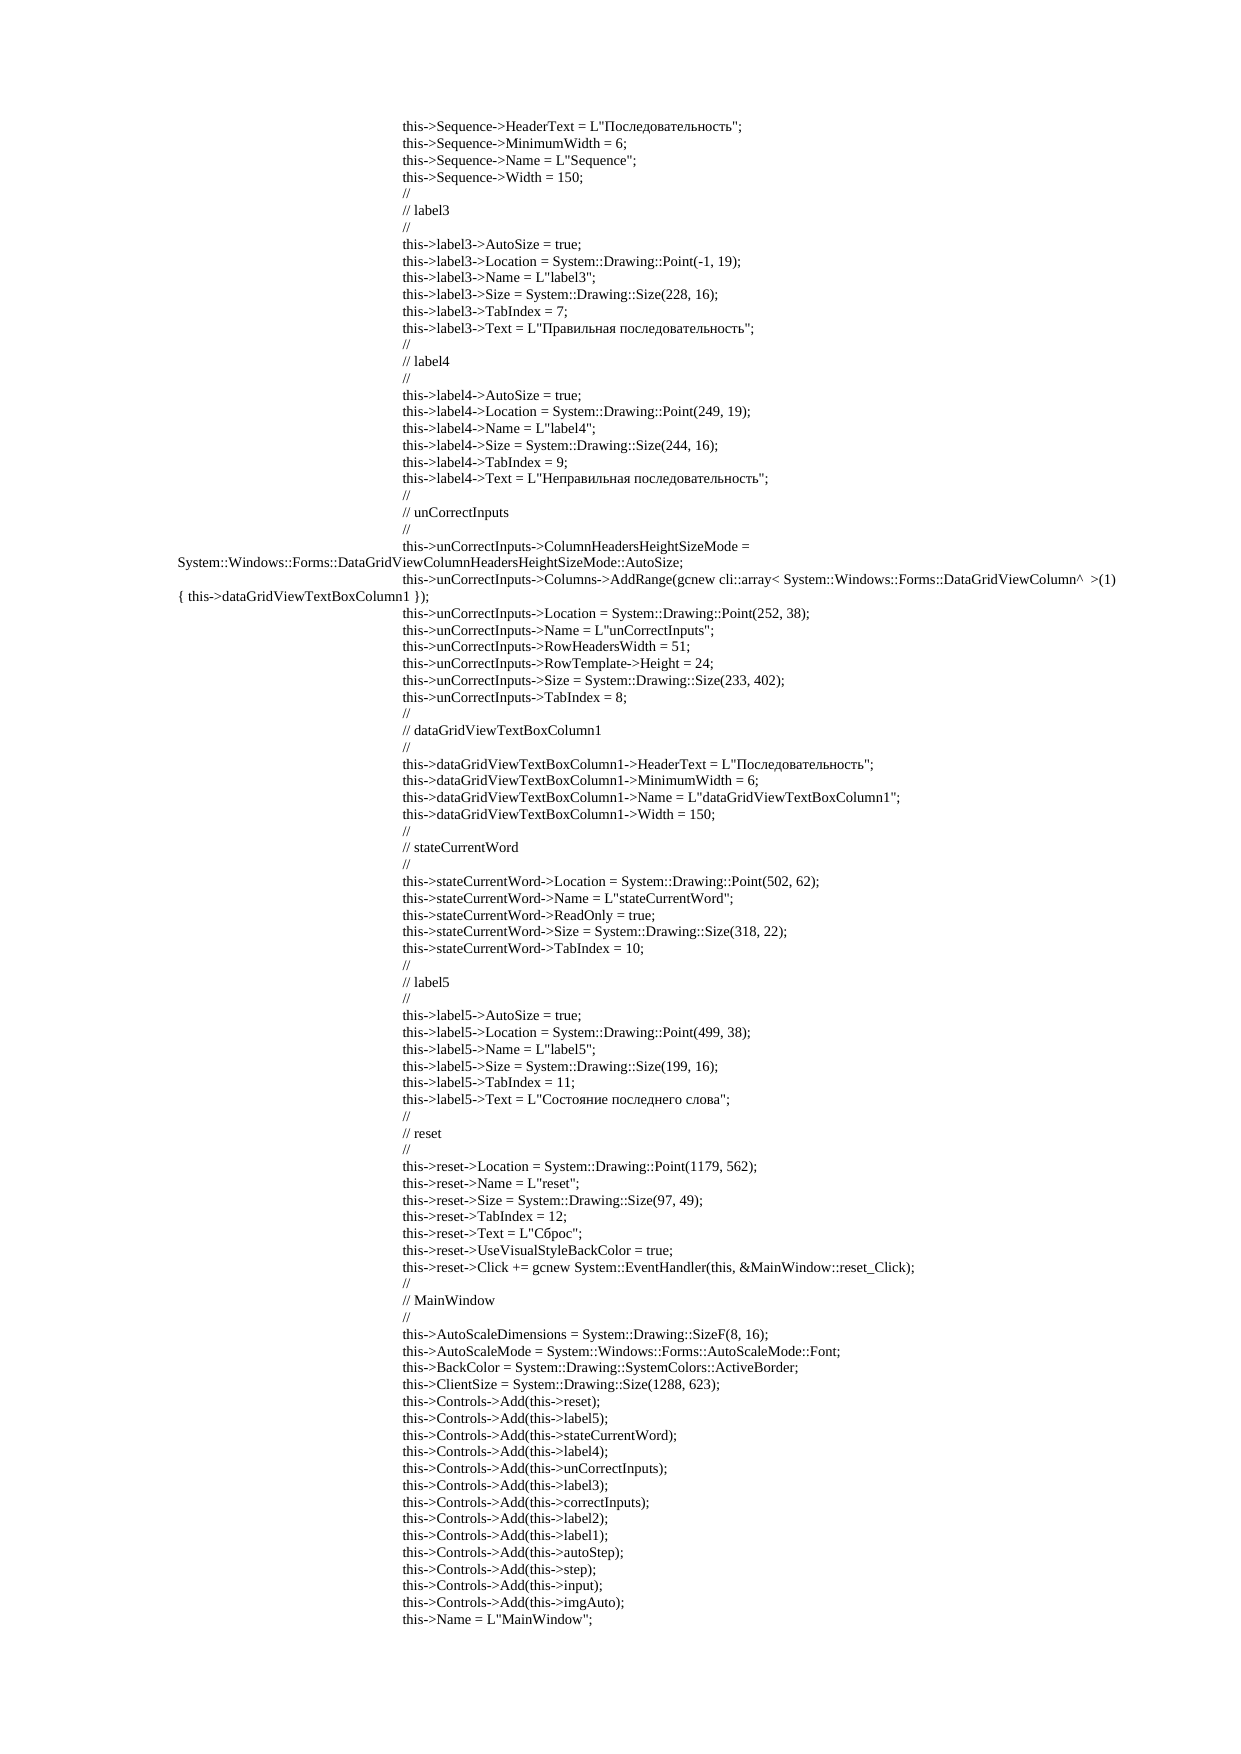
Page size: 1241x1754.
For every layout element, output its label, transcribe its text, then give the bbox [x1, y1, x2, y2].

text this->label4->Name = L"label4"; [177, 420, 1152, 437]
text this->label3->Size = System::Drawing::Size(228, 16); [177, 286, 1152, 303]
text // [177, 739, 1152, 755]
text this->Controls->Add(this->unCorrectInputs); [177, 1460, 1152, 1477]
text this->label3->AutoSize = true; [177, 236, 1152, 252]
text this->reset->Name = L"reset"; [177, 1175, 1152, 1191]
text this->reset->Size = System::Drawing::Size(97, 49); [177, 1191, 1152, 1208]
text this->unCorrectInputs->RowHeadersWidth = 51; [177, 638, 1152, 655]
text this->reset->Text = L"Сброс"; [177, 1225, 1152, 1242]
text this->dataGridViewTextBoxColumn1->Width = 150; [177, 806, 1152, 822]
text this->label5->AutoSize = true; [177, 1007, 1152, 1024]
text this->label3->Name = L"label3"; [177, 269, 1152, 286]
text this->dataGridViewTextBoxColumn1->MinimumWidth = 6; [177, 772, 1152, 789]
text // label5 [177, 973, 1152, 990]
text this->label5->Size = System::Drawing::Size(199, 16); [177, 1057, 1152, 1074]
text this->Sequence->Name = L"Sequence"; [177, 152, 1152, 168]
text this->label5->Name = L"label5"; [177, 1041, 1152, 1057]
text this->unCorrectInputs->TabIndex = 8; [177, 688, 1152, 705]
text this->label4->Location = System::Drawing::Point(249, 19); [177, 403, 1152, 420]
text this->label4->TabIndex = 9; [177, 453, 1152, 470]
text this->label4->Size = System::Drawing::Size(244, 16); [177, 437, 1152, 453]
text this->Controls->Add(this->correctInputs); [177, 1493, 1152, 1510]
text this->reset->Location = System::Drawing::Point(1179, 562); [177, 1158, 1152, 1175]
text this->AutoScaleMode = System::Windows::Forms::AutoScaleMode::Font; [177, 1342, 1152, 1359]
text // [177, 856, 1152, 873]
text // [177, 705, 1152, 722]
text this->unCorrectInputs->Columns->AddRange(gcnew cli::array< System::Windows::Forms::DataGridViewColumn^ >(1) { this->dataGridViewTextBoxColumn1 }); [177, 571, 1152, 604]
text // [177, 957, 1152, 973]
text this->stateCurrentWord->Name = L"stateCurrentWord"; [177, 889, 1152, 906]
text this->Controls->Add(this->label5); [177, 1409, 1152, 1426]
text this->unCorrectInputs->Location = System::Drawing::Point(252, 38); [177, 604, 1152, 621]
text // [177, 487, 1152, 504]
text this->ClientSize = System::Drawing::Size(1288, 623); [177, 1376, 1152, 1393]
text this->Controls->Add(this->input); [177, 1577, 1152, 1594]
text // MainWindow [177, 1292, 1152, 1309]
text // [177, 336, 1152, 353]
text // label3 [177, 202, 1152, 219]
text this->reset->UseVisualStyleBackColor = true; [177, 1242, 1152, 1258]
text this->label3->TabIndex = 7; [177, 303, 1152, 319]
text this->AutoScaleDimensions = System::Drawing::SizeF(8, 16); [177, 1326, 1152, 1342]
text this->reset->TabIndex = 12; [177, 1208, 1152, 1225]
text // dataGridViewTextBoxColumn1 [177, 722, 1152, 739]
text // [177, 1309, 1152, 1326]
text // [177, 219, 1152, 236]
text // label4 [177, 353, 1152, 370]
text this->Sequence->Width = 150; [177, 168, 1152, 185]
text this->unCorrectInputs->RowTemplate->Height = 24; [177, 655, 1152, 672]
text this->Controls->Add(this->reset); [177, 1393, 1152, 1409]
text // [177, 1108, 1152, 1124]
text // [177, 822, 1152, 839]
text this->reset->Click += gcnew System::EventHandler(this, &MainWindow::reset_Click); [177, 1258, 1152, 1275]
text this->dataGridViewTextBoxColumn1->HeaderText = L"Последовательность"; [177, 755, 1152, 772]
text this->unCorrectInputs->Size = System::Drawing::Size(233, 402); [177, 672, 1152, 688]
text this->unCorrectInputs->ColumnHeadersHeightSizeMode = System::Windows::Forms::DataGridViewColumnHeadersHeightSizeMode::AutoSize; [177, 537, 1152, 571]
text // stateCurrentWord [177, 839, 1152, 856]
text this->Controls->Add(this->stateCurrentWord); [177, 1426, 1152, 1443]
text this->Controls->Add(this->label1); [177, 1527, 1152, 1544]
text this->Sequence->HeaderText = L"Последовательность"; [177, 118, 1152, 135]
text this->stateCurrentWord->Size = System::Drawing::Size(318, 22); [177, 923, 1152, 940]
text this->dataGridViewTextBoxColumn1->Name = L"dataGridViewTextBoxColumn1"; [177, 789, 1152, 806]
text this->label3->Location = System::Drawing::Point(-1, 19); [177, 252, 1152, 269]
text // [177, 1275, 1152, 1292]
text // [177, 185, 1152, 202]
text this->Controls->Add(this->autoStep); [177, 1544, 1152, 1560]
text this->label4->Text = L"Неправильная последовательность"; [177, 470, 1152, 487]
text this->Name = L"MainWindow"; [177, 1611, 1152, 1627]
text this->Controls->Add(this->step); [177, 1560, 1152, 1577]
text // reset [177, 1124, 1152, 1141]
text this->Controls->Add(this->label2); [177, 1510, 1152, 1527]
text this->BackColor = System::Drawing::SystemColors::ActiveBorder; [177, 1359, 1152, 1376]
text this->label5->TabIndex = 11; [177, 1074, 1152, 1091]
text // [177, 1141, 1152, 1158]
text // [177, 370, 1152, 386]
text // unCorrectInputs [177, 504, 1152, 521]
text this->Controls->Add(this->label3); [177, 1477, 1152, 1493]
text this->label3->Text = L"Правильная последовательность"; [177, 319, 1152, 336]
text this->stateCurrentWord->TabIndex = 10; [177, 940, 1152, 957]
text this->Controls->Add(this->imgAuto); [177, 1594, 1152, 1611]
text this->Controls->Add(this->label4); [177, 1443, 1152, 1460]
text this->label4->AutoSize = true; [177, 386, 1152, 403]
text this->stateCurrentWord->Location = System::Drawing::Point(502, 62); [177, 873, 1152, 889]
text // [177, 990, 1152, 1007]
text // [177, 521, 1152, 537]
text this->label5->Location = System::Drawing::Point(499, 38); [177, 1024, 1152, 1041]
text this->stateCurrentWord->ReadOnly = true; [177, 906, 1152, 923]
text this->unCorrectInputs->Name = L"unCorrectInputs"; [177, 621, 1152, 638]
text this->label5->Text = L"Состояние последнего слова"; [177, 1091, 1152, 1108]
text this->Sequence->MinimumWidth = 6; [177, 135, 1152, 152]
